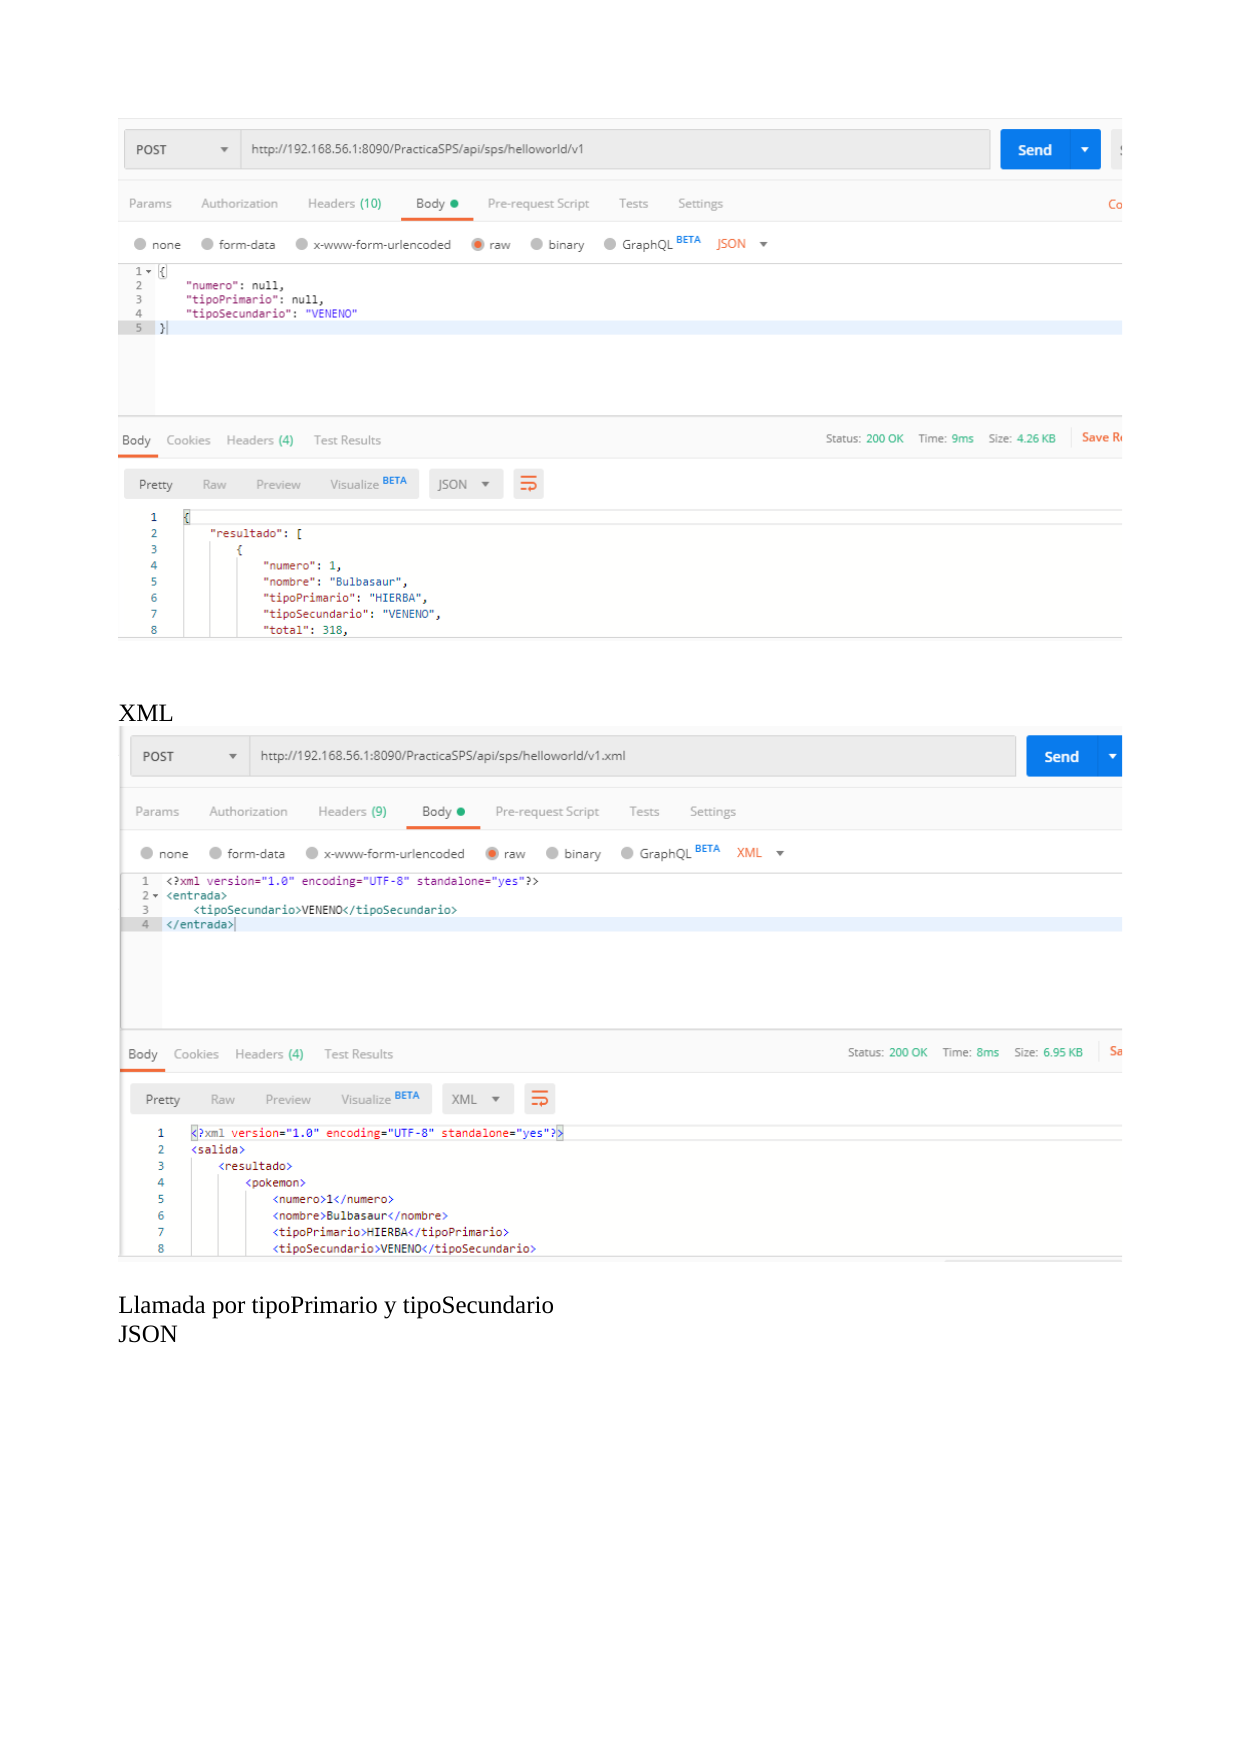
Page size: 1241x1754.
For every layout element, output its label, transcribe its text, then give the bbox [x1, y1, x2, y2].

text XML [118, 698, 1122, 726]
text Llamada por tipoPrimario y tipoSecundario [118, 1290, 1122, 1319]
text JSON [118, 1319, 1122, 1347]
